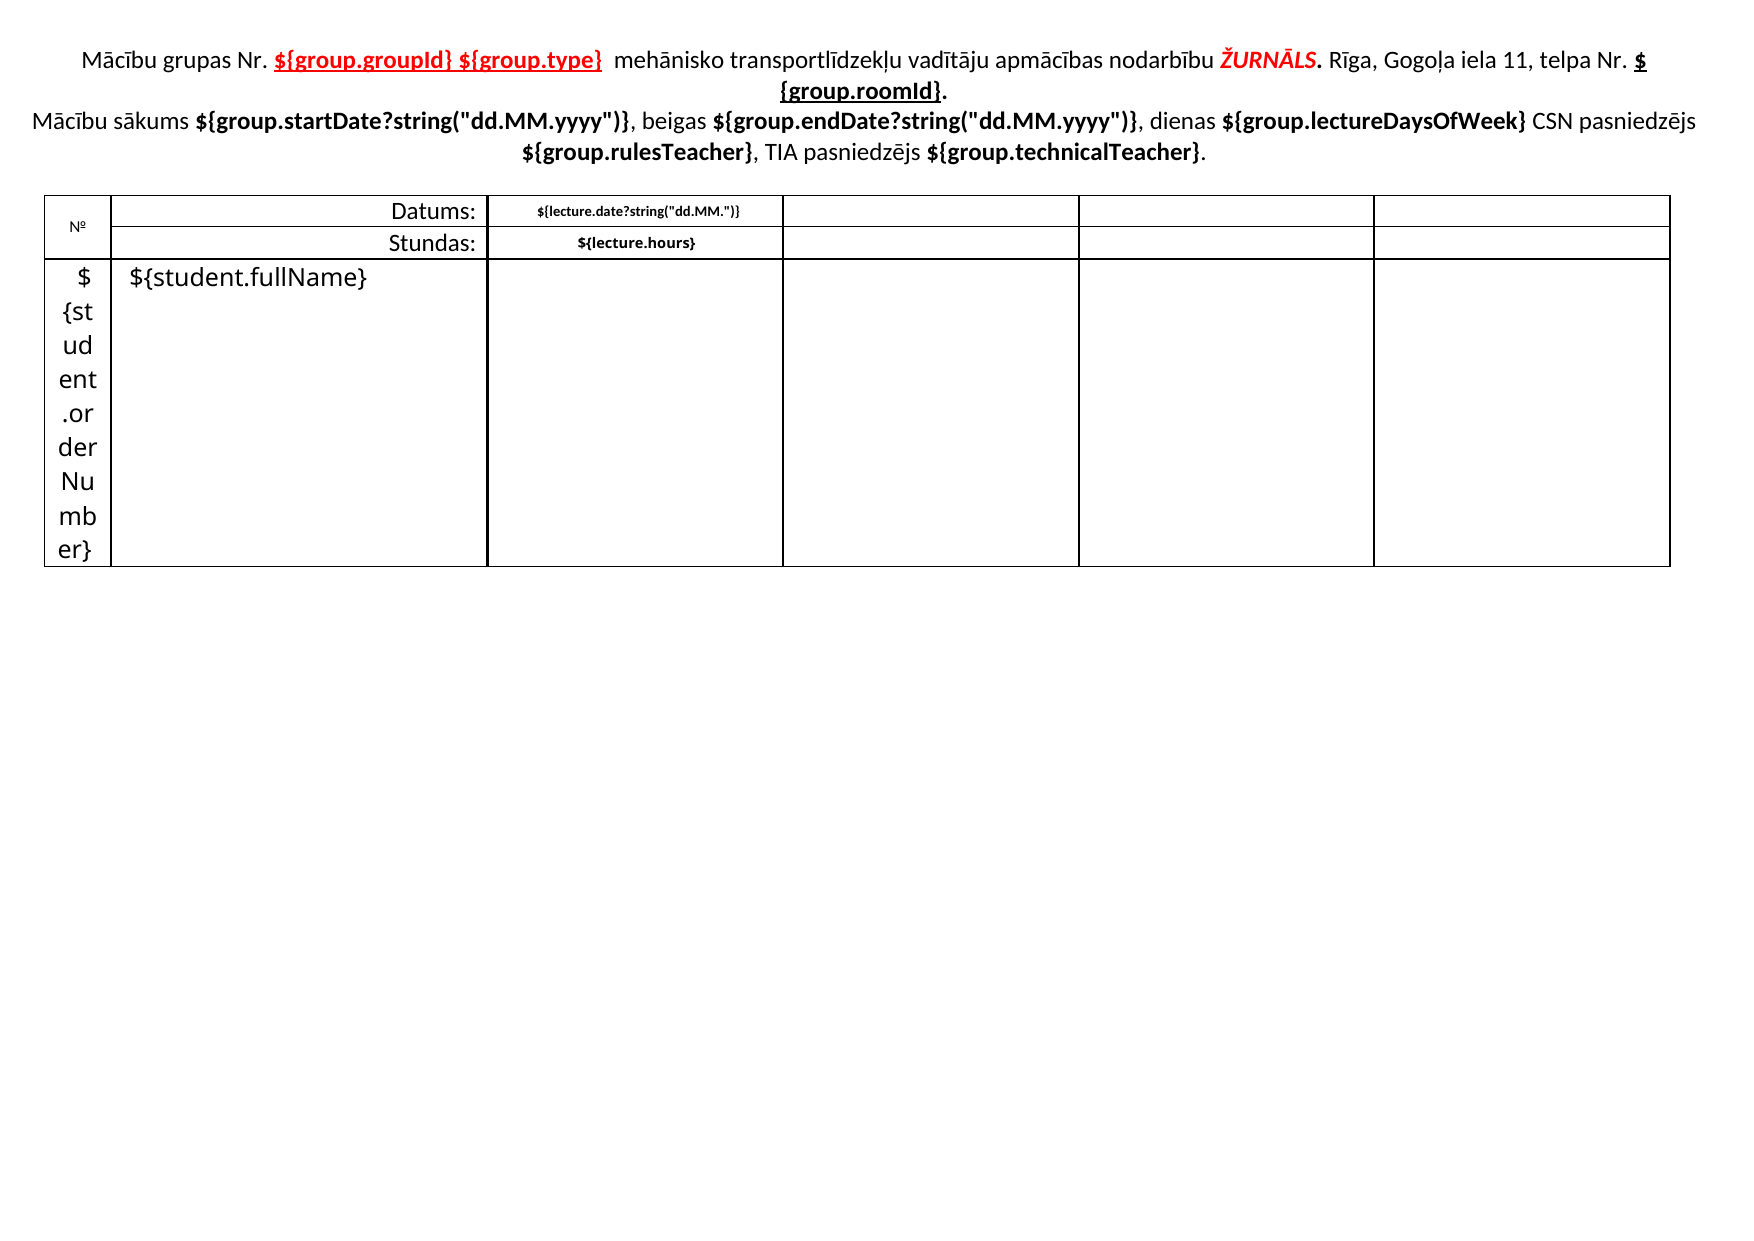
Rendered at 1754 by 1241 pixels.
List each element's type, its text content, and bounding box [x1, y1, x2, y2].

table_cell @table:table-row [#list group.students as student] @/table:table-row [/#list] ${student.orderNumber} [45, 260, 110, 566]
table_header № [45, 196, 110, 258]
table_cell @table:table-cell [#list group.lectures as lecture] @/table:table-cell [/#list] ${lecture.hours} [489, 227, 782, 258]
table_header @table:table-cell [#list group.lectures as lecture] @/table:table-cell [/#list] ${lecture.date?string("dd.MM.")} [489, 196, 782, 226]
table_cell [784, 227, 1078, 258]
table_cell [1375, 227, 1669, 258]
table_cell [489, 260, 782, 566]
text Mācību sākums ${group.startDate?string("dd.MM.yyyy")}, beigas ${group.endDate?string("dd.MM.yyyy")}, dienas ${group.lectureDaysOfWeek} CSN pasniedzējs ${group.rulesTeacher}, TIA pasniedzējs ${group.technicalTeacher}. [29, 105, 1698, 166]
text Mācību grupas Nr. ${group.groupId} ${group.type} mehānisko transportlīdzekļu vadītāju apmācības nodarbību ŽURNĀLS. Rīga, Gogoļa iela 11, telpa Nr. ${group.roomId}. [29, 44, 1698, 105]
table_cell [1080, 227, 1373, 258]
table_cell [784, 260, 1078, 566]
table_header Datums: [112, 196, 486, 226]
table_cell Stundas: [112, 227, 486, 258]
table_header [1375, 196, 1669, 226]
table_cell ${student.fullName} [112, 260, 486, 566]
table_header [1080, 196, 1373, 226]
table_header [784, 196, 1078, 226]
table_cell [1375, 260, 1669, 566]
table_cell [1080, 260, 1373, 566]
